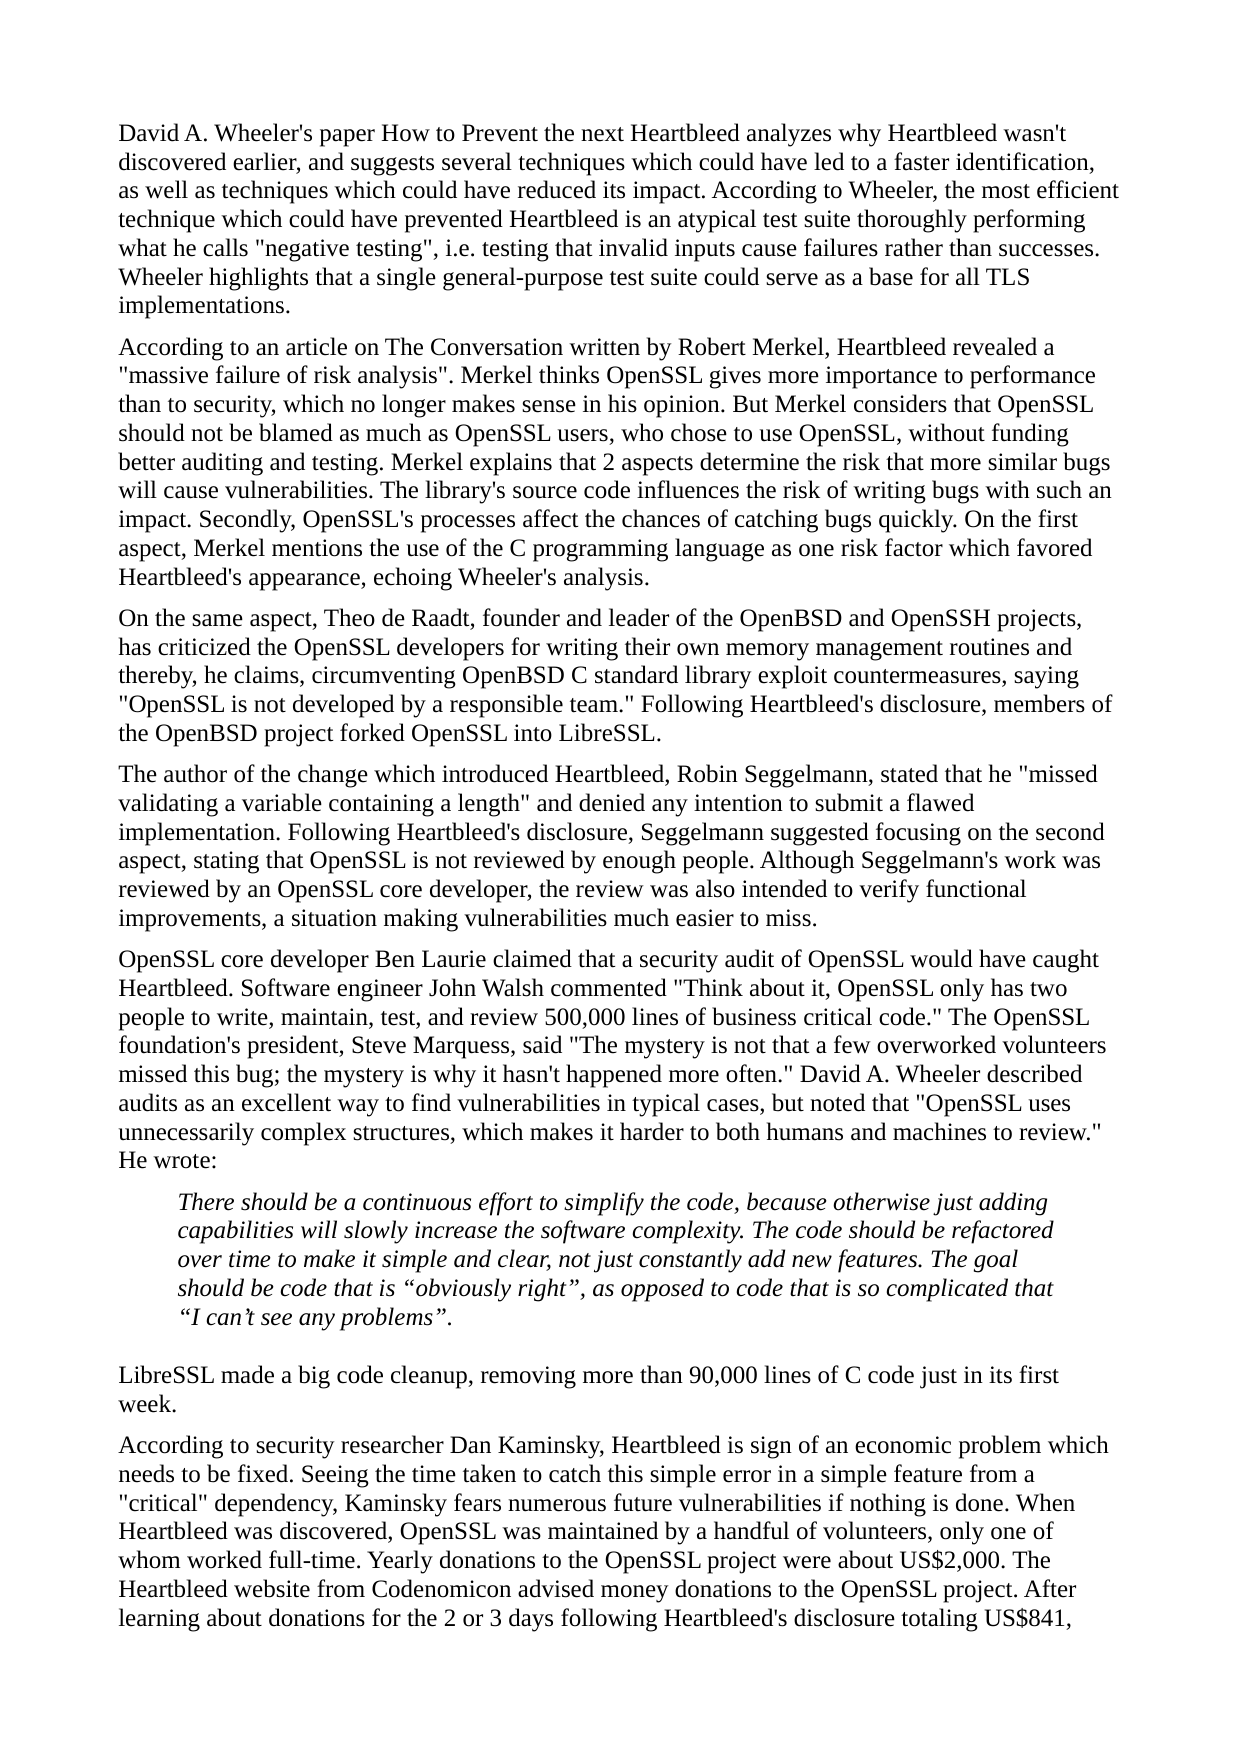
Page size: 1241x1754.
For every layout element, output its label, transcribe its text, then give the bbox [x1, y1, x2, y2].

text According to an article on The Conversation written by Robert Merkel, Heartbleed revealed a "massive failure of risk analysis". Merkel thinks OpenSSL gives more importance to performance than to security, which no longer makes sense in his opinion. But Merkel considers that OpenSSL should not be blamed as much as OpenSSL users, who chose to use OpenSSL, without funding better auditing and testing. Merkel explains that 2 aspects determine the risk that more similar bugs will cause vulnerabilities. The library's source code influences the risk of writing bugs with such an impact. Secondly, OpenSSL's processes affect the chances of catching bugs quickly. On the first aspect, Merkel mentions the use of the C programming language as one risk factor which favored Heartbleed's appearance, echoing Wheeler's analysis. [118, 332, 1122, 591]
text There should be a continuous effort to simplify the code, because otherwise just adding capabilities will slowly increase the software complexity. The code should be refactored over time to make it simple and clear, not just constantly add new features. The goal should be code that is “obviously right”, as opposed to code that is so complicated that “I can’t see any problems”. [177, 1187, 1063, 1331]
text OpenSSL core developer Ben Laurie claimed that a security audit of OpenSSL would have caught Heartbleed. Software engineer John Walsh commented "Think about it, OpenSSL only has two people to write, maintain, test, and review 500,000 lines of business critical code." The OpenSSL foundation's president, Steve Marquess, said "The mystery is not that a few overworked volunteers missed this bug; the mystery is why it hasn't happened more often." David A. Wheeler described audits as an excellent way to find vulnerabilities in typical cases, but noted that "OpenSSL uses unnecessarily complex structures, which makes it harder to both humans and machines to review." He wrote: [118, 944, 1122, 1174]
text LibreSSL made a big code cleanup, removing more than 90,000 lines of C code just in its first week. [118, 1360, 1122, 1418]
text David A. Wheeler's paper How to Prevent the next Heartbleed analyzes why Heartbleed wasn't discovered earlier, and suggests several techniques which could have led to a faster identification, as well as techniques which could have reduced its impact. According to Wheeler, the most efficient technique which could have prevented Heartbleed is an atypical test suite thoroughly performing what he calls "negative testing", i.e. testing that invalid inputs cause failures rather than successes. Wheeler highlights that a single general-purpose test suite could serve as a base for all TLS implementations. [118, 118, 1122, 319]
text On the same aspect, Theo de Raadt, founder and leader of the OpenBSD and OpenSSH projects, has criticized the OpenSSL developers for writing their own memory management routines and thereby, he claims, circumventing OpenBSD C standard library exploit countermeasures, saying "OpenSSL is not developed by a responsible team." Following Heartbleed's disclosure, members of the OpenBSD project forked OpenSSL into LibreSSL. [118, 603, 1122, 747]
text According to security researcher Dan Kaminsky, Heartbleed is sign of an economic problem which needs to be fixed. Seeing the time taken to catch this simple error in a simple feature from a "critical" dependency, Kaminsky fears numerous future vulnerabilities if nothing is done. When Heartbleed was discovered, OpenSSL was maintained by a handful of volunteers, only one of whom worked full-time. Yearly donations to the OpenSSL project were about US$2,000. The Heartbleed website from Codenomicon advised money donations to the OpenSSL project. After learning about donations for the 2 or 3 days following Heartbleed's disclosure totaling US$841, [118, 1430, 1122, 1631]
text The author of the change which introduced Heartbleed, Robin Seggelmann, stated that he "missed validating a variable containing a length" and denied any intention to submit a flawed implementation. Following Heartbleed's disclosure, Seggelmann suggested focusing on the second aspect, stating that OpenSSL is not reviewed by enough people. Although Seggelmann's work was reviewed by an OpenSSL core developer, the review was also intended to verify functional improvements, a situation making vulnerabilities much easier to miss. [118, 759, 1122, 932]
